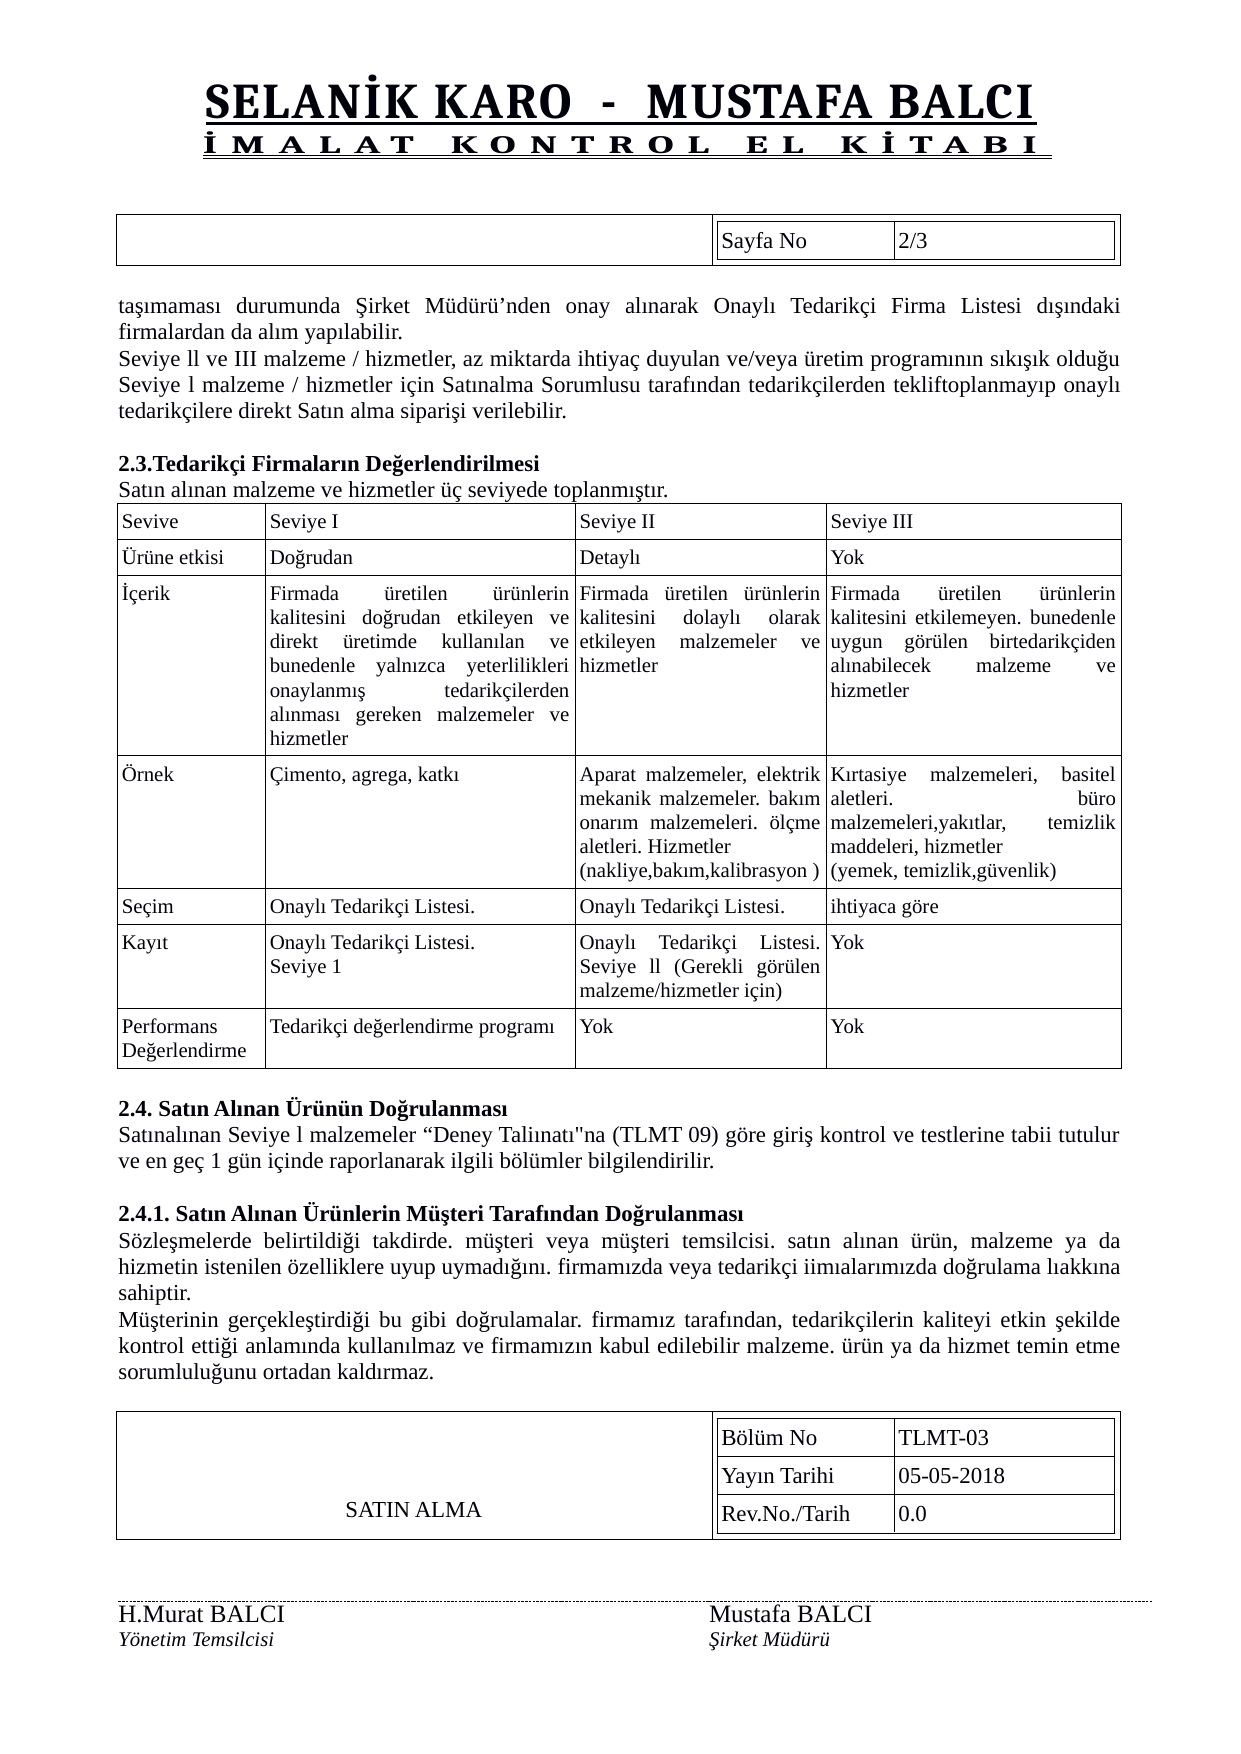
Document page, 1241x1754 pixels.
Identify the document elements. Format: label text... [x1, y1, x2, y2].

text 2.3.Tedarikçi Firmaların Değerlendirilmesi [118, 450, 1122, 477]
table_cell Rev.No./Tarih [718, 1495, 894, 1532]
text 2.4.1. Satın Alınan Ürünlerin Müşteri Tarafından Doğrulanması [118, 1200, 1122, 1227]
table_cell Tedarikçi değerlendirme programı [266, 1009, 575, 1068]
table_cell Onaylı Tedarikçi Listesi. [576, 889, 826, 924]
text Satın alınan malzeme ve hizmetler üç seviyede toplanmıştır. [118, 477, 1122, 503]
table_cell 2/3 [895, 222, 1114, 259]
text Satınalınan Seviye l malzemeler “Deney Taliınatı"na (TLMT 09) göre giriş kontrol ve testlerine tabii tutulur ve en geç 1 gün içinde raporlanarak ilgili bölümler bilgilendirilir. [118, 1121, 1122, 1174]
table_cell Onaylı Tedarikçi Listesi. Seviye 1 [266, 925, 575, 1008]
table_header Seviye III [827, 504, 1121, 539]
table_cell 05-05-2018 [895, 1457, 1114, 1494]
text taşımaması durumunda Şirket Müdürü’nden onay alınarak Onaylı Tedarikçi Firma Listesi dışındaki firmalardan da alım yapılabilir. [118, 292, 1122, 345]
table_header Seviye II [576, 504, 826, 539]
text Sözleşmelerde belirtildiği takdirde. müşteri veya müşteri temsilcisi. satın alınan ürün, malzeme ya da hizmetin istenilen özelliklere uyup uymadığını. firmamızda veya tedarikçi iimıalarımızda doğrulama lıakkına sahiptir. [118, 1227, 1122, 1306]
table_header Bölüm No [718, 1419, 894, 1456]
table_header TLMT-03 [895, 1419, 1114, 1456]
table_cell Ürüne etkisi [118, 540, 265, 575]
table_cell Firmada üretilen ürünlerin kalitesini dolaylı olarak etkileyen malzemeler ve hizmetler [576, 576, 826, 755]
table_header [117, 215, 712, 265]
table_header Seviye I [266, 504, 575, 539]
text Seviye ll ve III malzeme / hizmetler, az miktarda ihtiyaç duyulan ve/veya üretim programının sıkışık olduğu Seviye l malzeme / hizmetler için Satınalma Sorumlusu tarafından tedarikçilerden tekliftoplanmayıp onaylı tedarikçilere direkt Satın alma siparişi verilebilir. [118, 345, 1122, 424]
table_cell Yayın Tarihi [718, 1457, 894, 1494]
table_cell Aparat malzemeler, elektrik mekanik malzemeler. bakım onarım malzemeleri. ölçme aletleri. Hizmetler (nakliye,bakım,kalibrasyon ) [576, 756, 826, 888]
table_cell Onaylı Tedarikçi Listesi. [266, 889, 575, 924]
table_cell Doğrudan [266, 540, 575, 575]
table_cell Firmada üretilen ürünlerin kalitesini doğrudan etkileyen ve direkt üretimde kullanılan ve bunedenle yalnızca yeterlilikleri onaylanmış tedarikçilerden alınması gereken malzemeler ve hizmetler [266, 576, 575, 755]
text Müşterinin gerçekleştirdiği bu gibi doğrulamalar. firmamız tarafından, tedarikçilerin kaliteyi etkin şekilde kontrol ettiği anlamında kullanılmaz ve firmamızın kabul edilebilir malzeme. ürün ya da hizmet temin etme sorumluluğunu ortadan kaldırmaz. [118, 1306, 1122, 1385]
table_cell Onaylı Tedarikçi Listesi. Seviye ll (Gerekli görülen malzeme/hizmetler için) [576, 925, 826, 1008]
table_cell Yok [827, 540, 1121, 575]
table_header SATIN ALMA [117, 1412, 712, 1539]
table_cell 0.0 [895, 1495, 1114, 1532]
table_cell Kırtasiye malzemeleri, basitel aletleri. büro malzemeleri,yakıtlar, temizlik maddeleri, hizmetler (yemek, temizlik,güvenlik) [827, 756, 1121, 888]
table_cell ihtiyaca göre [827, 889, 1121, 924]
table_cell Yok [827, 1009, 1121, 1068]
table_header [713, 215, 1120, 265]
table_header [713, 1412, 1120, 1539]
table_cell Seçim [118, 889, 265, 924]
table_cell Kayıt [118, 925, 265, 1008]
table_cell Yok [827, 925, 1121, 1008]
table_cell Firmada üretilen ürünlerin kalitesini etkilemeyen. bunedenle uygun görülen birtedarikçiden alınabilecek malzeme ve hizmetler [827, 576, 1121, 755]
table_cell İçerik [118, 576, 265, 755]
table_cell Performans Değerlendirme [118, 1009, 265, 1068]
table_cell Örnek [118, 756, 265, 888]
table_cell Sayfa No [718, 222, 894, 259]
table_cell Çimento, agrega, katkı [266, 756, 575, 888]
table_cell Detaylı [576, 540, 826, 575]
text 2.4. Satın Alınan Ürünün Doğrulanması [118, 1095, 1122, 1121]
table_cell Yok [576, 1009, 826, 1068]
table_header Sevive [118, 504, 265, 539]
